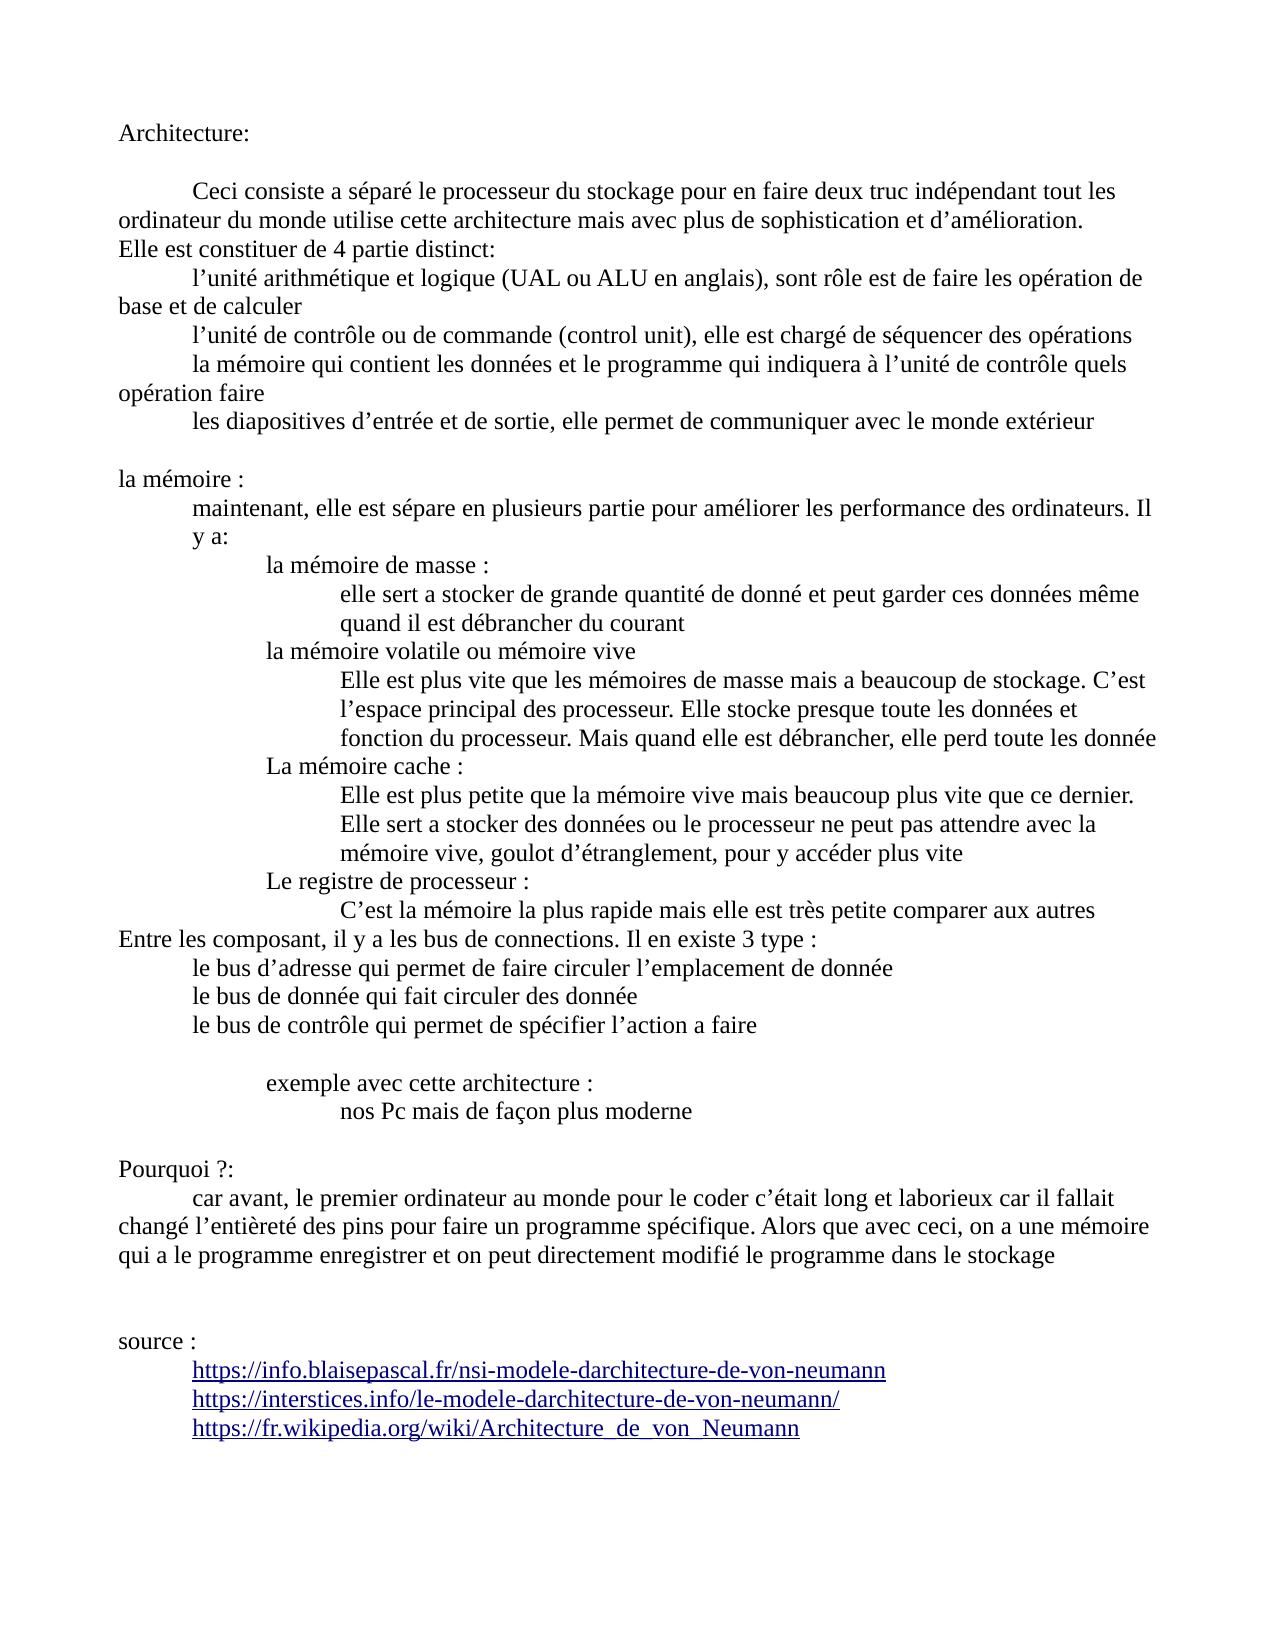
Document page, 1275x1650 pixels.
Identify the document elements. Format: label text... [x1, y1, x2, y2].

text Pourquoi ?: [118, 1154, 1157, 1183]
text Entre les composant, il y a les bus de connections. Il en existe 3 type : [118, 924, 1157, 953]
text C’est la mémoire la plus rapide mais elle est très petite comparer aux autres [118, 895, 1157, 924]
text nos Pc mais de façon plus moderne [118, 1096, 1157, 1125]
text la mémoire : [118, 464, 1157, 493]
text la mémoire de masse : [118, 550, 1157, 579]
text Elle est plus vite que les mémoires de masse mais a beaucoup de stockage. C’est l’espace principal des processeur. Elle stocke presque toute les données et fonction du processeur. Mais quand elle est débrancher, elle perd toute les donnée [118, 665, 1157, 751]
text Ceci consiste a séparé le processeur du stockage pour en faire deux truc indépendant tout les ordinateur du monde utilise cette architecture mais avec plus de sophistication et d’amélioration. [118, 176, 1157, 234]
text elle sert a stocker de grande quantité de donné et peut garder ces données même quand il est débrancher du courant [118, 579, 1157, 636]
text https://interstices.info/le-modele-darchitecture-de-von-neumann/ [118, 1384, 1157, 1413]
text source : [118, 1326, 1157, 1355]
text car avant, le premier ordinateur au monde pour le coder c’était long et laborieux car il fallait changé l’entièreté des pins pour faire un programme spécifique. Alors que avec ceci, on a une mémoire qui a le programme enregistrer et on peut directement modifié le programme dans le stockage [118, 1183, 1157, 1269]
text l’unité de contrôle ou de commande (control unit), elle est chargé de séquencer des opérations [118, 320, 1157, 349]
text maintenant, elle est sépare en plusieurs partie pour améliorer les performance des ordinateurs. Il y a: [118, 493, 1157, 550]
text le bus de donnée qui fait circuler des donnée [118, 981, 1157, 1010]
text le bus d’adresse qui permet de faire circuler l’emplacement de donnée [118, 953, 1157, 981]
text https://fr.wikipedia.org/wiki/Architecture_de_von_Neumann [118, 1413, 1157, 1441]
text Le registre de processeur : [118, 866, 1157, 895]
text la mémoire qui contient les données et le programme qui indiquera à l’unité de contrôle quels opération faire [118, 349, 1157, 406]
text la mémoire volatile ou mémoire vive [118, 636, 1157, 665]
text Elle est constituer de 4 partie distinct: [118, 234, 1157, 263]
text Elle est plus petite que la mémoire vive mais beaucoup plus vite que ce dernier. Elle sert a stocker des données ou le processeur ne peut pas attendre avec la mémoire vive, goulot d’étranglement, pour y accéder plus vite [118, 780, 1157, 866]
text exemple avec cette architecture : [118, 1068, 1157, 1096]
text l’unité arithmétique et logique (UAL ou ALU en anglais), sont rôle est de faire les opération de base et de calculer [118, 263, 1157, 320]
text le bus de contrôle qui permet de spécifier l’action a faire [118, 1010, 1157, 1039]
text Architecture: [118, 118, 1157, 147]
text les diapositives d’entrée et de sortie, elle permet de communiquer avec le monde extérieur [118, 406, 1157, 435]
text La mémoire cache : [118, 751, 1157, 780]
text https://info.blaisepascal.fr/nsi-modele-darchitecture-de-von-neumann [118, 1355, 1157, 1384]
